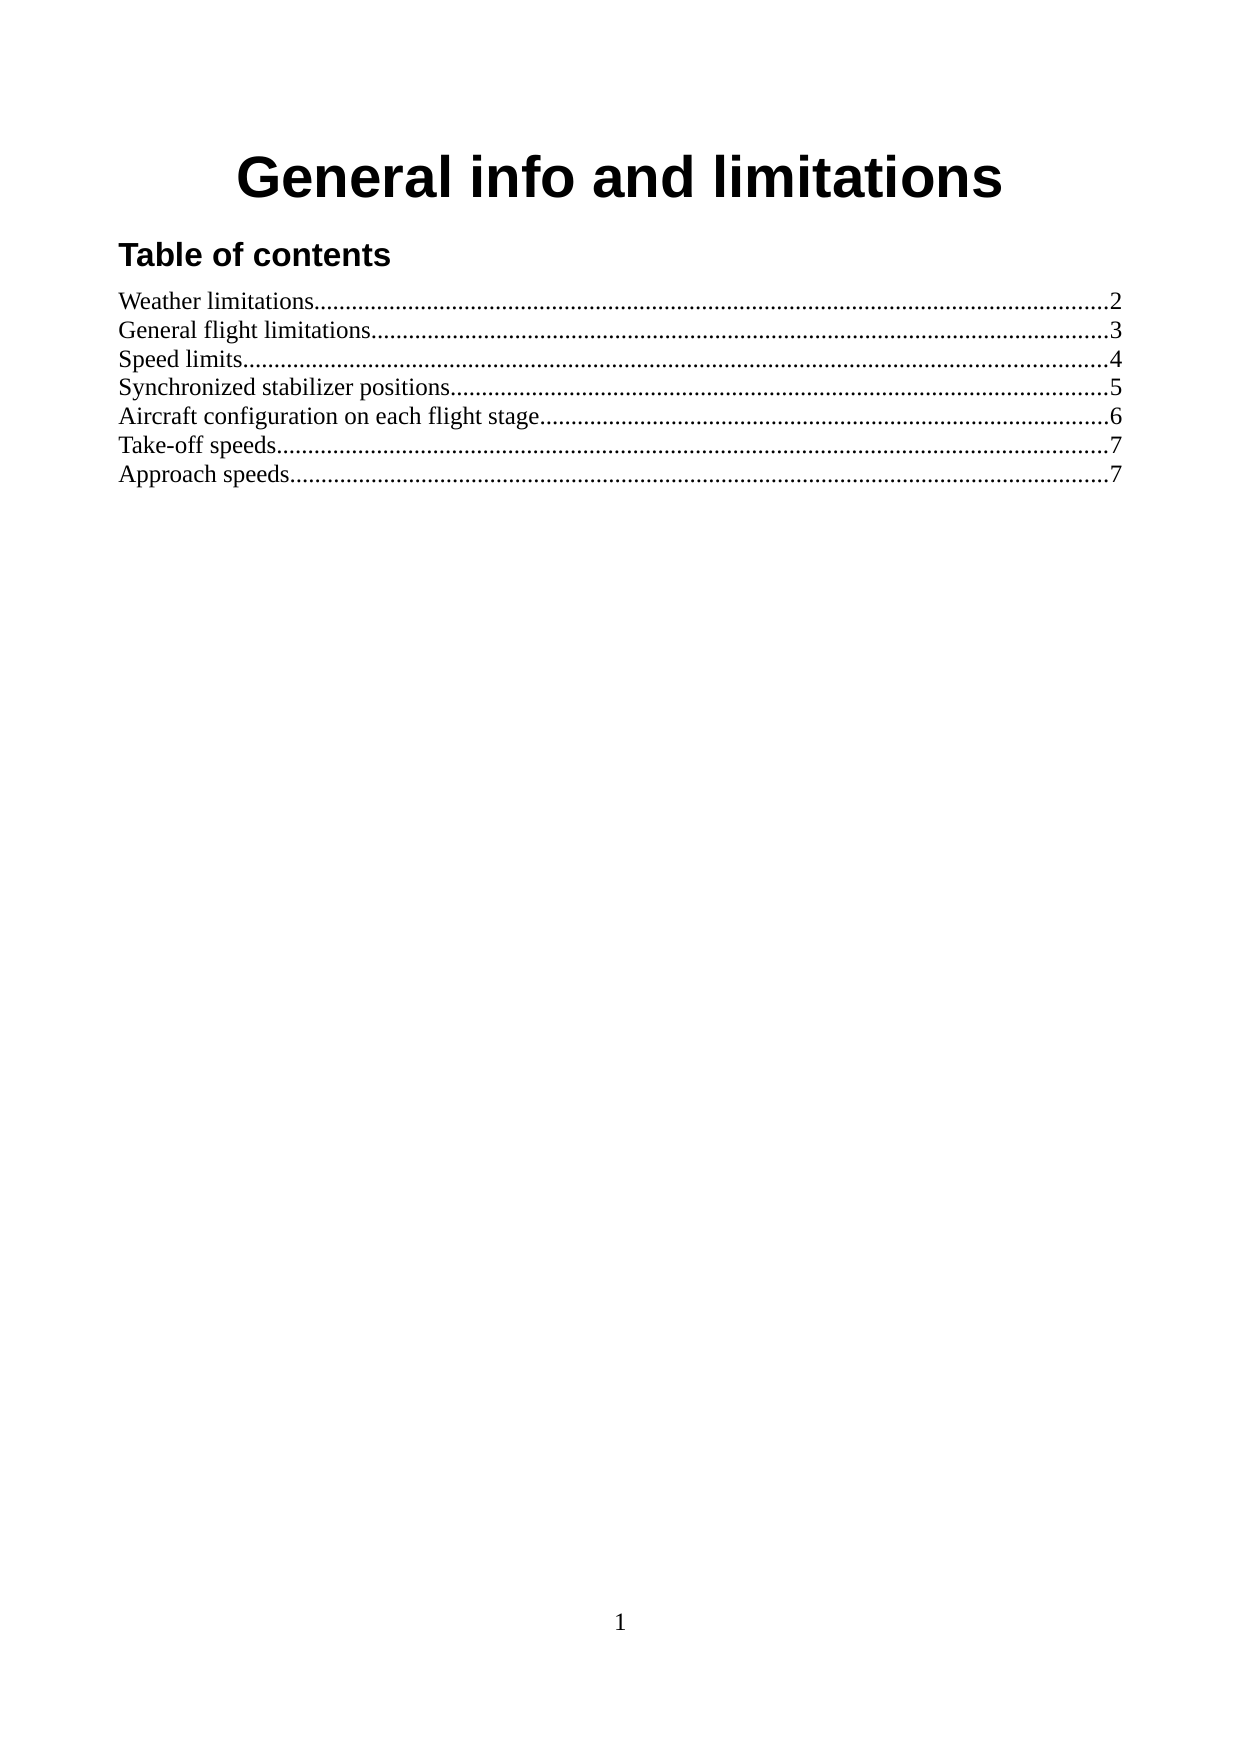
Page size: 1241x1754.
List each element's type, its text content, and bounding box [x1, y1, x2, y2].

text Take-off speeds 7 [118, 430, 1122, 459]
text Weather limitations 2 [118, 286, 1122, 315]
text Approach speeds 7 [118, 459, 1122, 487]
text General flight limitations 3 [118, 315, 1122, 344]
text Synchronized stabilizer positions 5 [118, 372, 1122, 401]
title General info and limitations [118, 143, 1122, 210]
text Speed limits 4 [118, 344, 1122, 372]
subtitle Table of contents [118, 235, 1122, 274]
text Aircraft configuration on each flight stage 6 [118, 401, 1122, 430]
